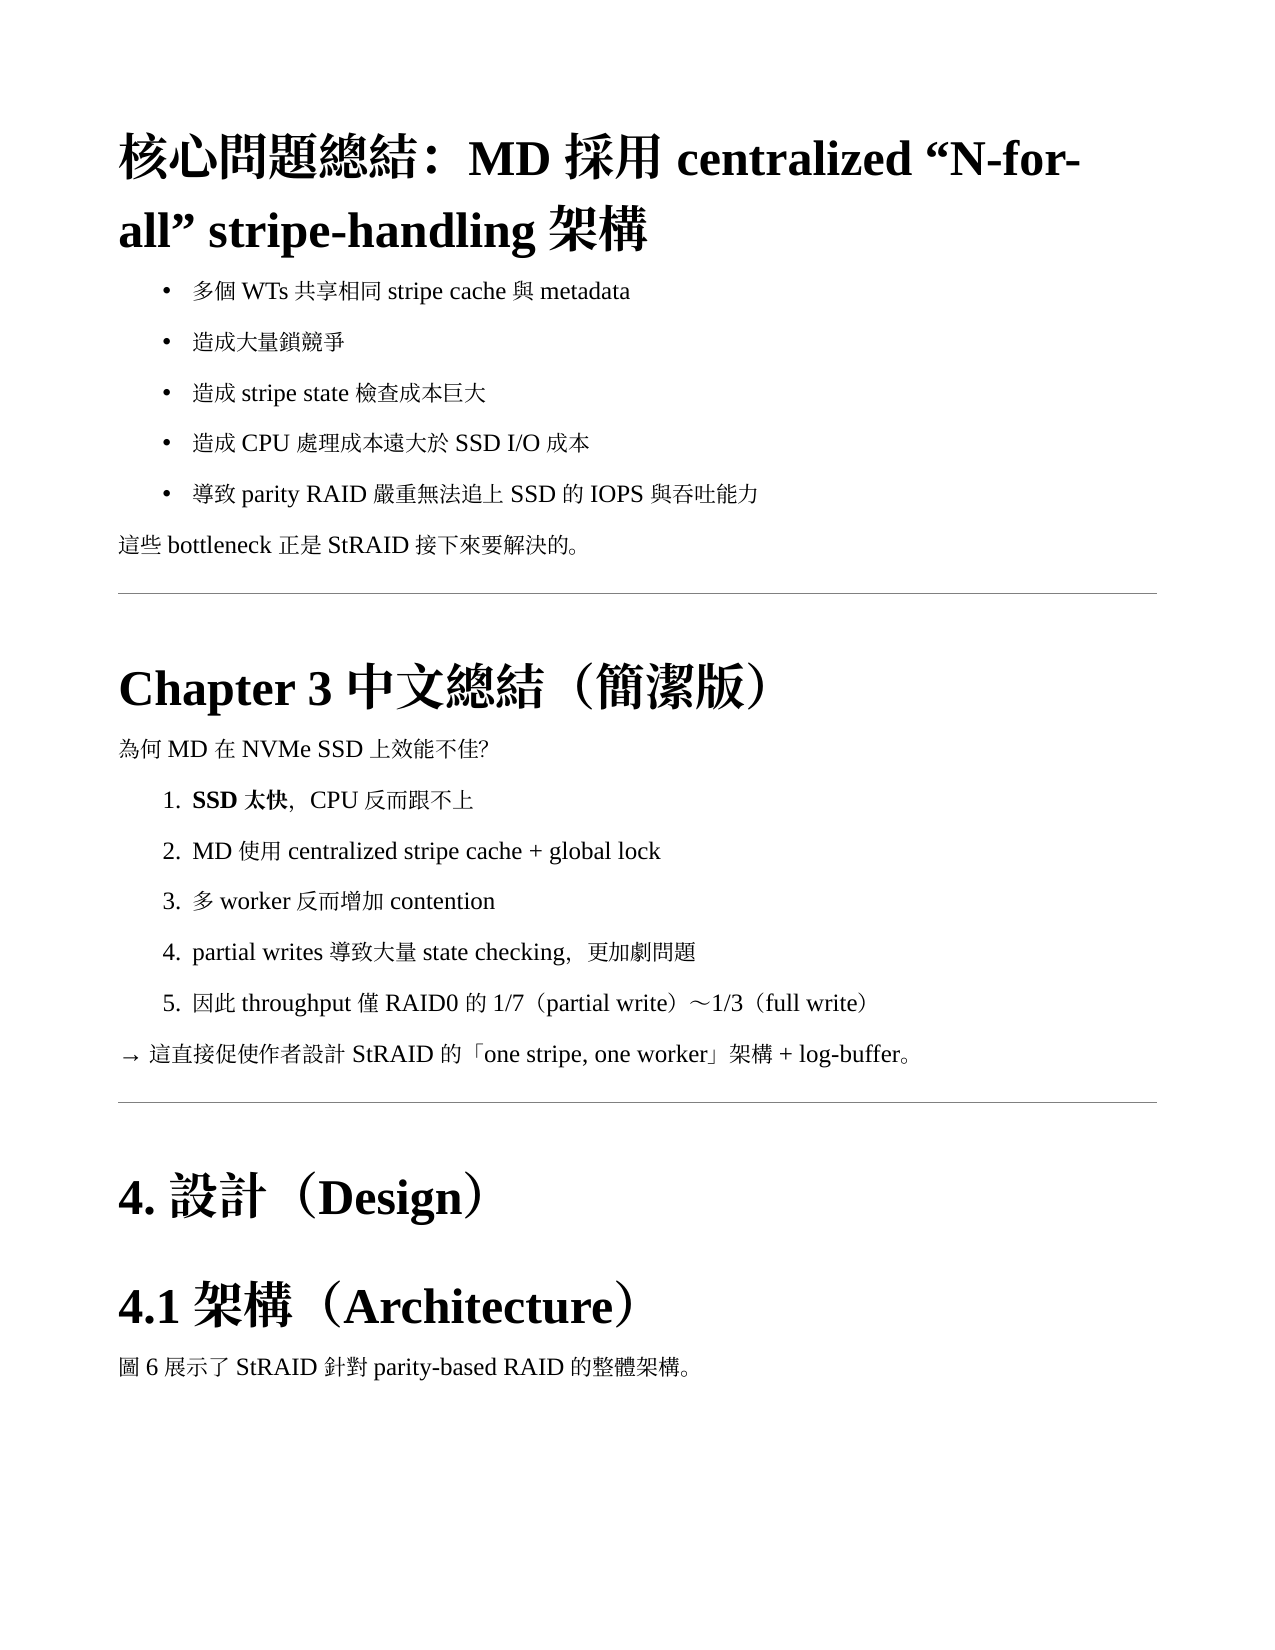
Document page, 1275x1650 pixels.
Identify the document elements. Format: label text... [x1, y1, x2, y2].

list 導致 parity RAID 嚴重無法追上 SSD 的 IOPS 與吞吐能力 [162, 477, 1157, 509]
text → 這直接促使作者設計 StRAID 的「one stripe, one worker」架構 + log-buffer。 [118, 1037, 1157, 1068]
list 因此 throughput 僅 RAID0 的 1/7（partial write）～1/3（full write） [162, 986, 1157, 1017]
subtitle 核心問題總結：MD 採用 centralized “N-for-all” stripe-handling 架構 [118, 118, 1157, 262]
text 為何 MD 在 NVMe SSD 上效能不佳？ [118, 732, 1157, 764]
list 造成 CPU 處理成本遠大於 SSD I/O 成本 [162, 427, 1157, 458]
list 造成大量鎖競爭 [162, 325, 1157, 357]
text 圖 6 展示了 StRAID 針對 parity-based RAID 的整體架構。 [118, 1351, 1157, 1382]
list partial writes 導致大量 state checking，更加劇問題 [162, 935, 1157, 967]
subtitle Chapter 3 中文總結（簡潔版） [118, 648, 1157, 720]
list SSD 太快，CPU 反而跟不上 [162, 783, 1157, 814]
list 造成 stripe state 檢查成本巨大 [162, 376, 1157, 407]
text 這些 bottleneck 正是 StRAID 接下來要解決的。 [118, 528, 1157, 559]
list MD 使用 centralized stripe cache + global lock [162, 834, 1157, 865]
subtitle 4.1 架構（Architecture） [118, 1266, 1157, 1338]
list 多個 WTs 共享相同 stripe cache 與 metadata [162, 274, 1157, 306]
subtitle 4. 設計（Design） [118, 1157, 1157, 1229]
list 多 worker 反而增加 contention [162, 884, 1157, 916]
